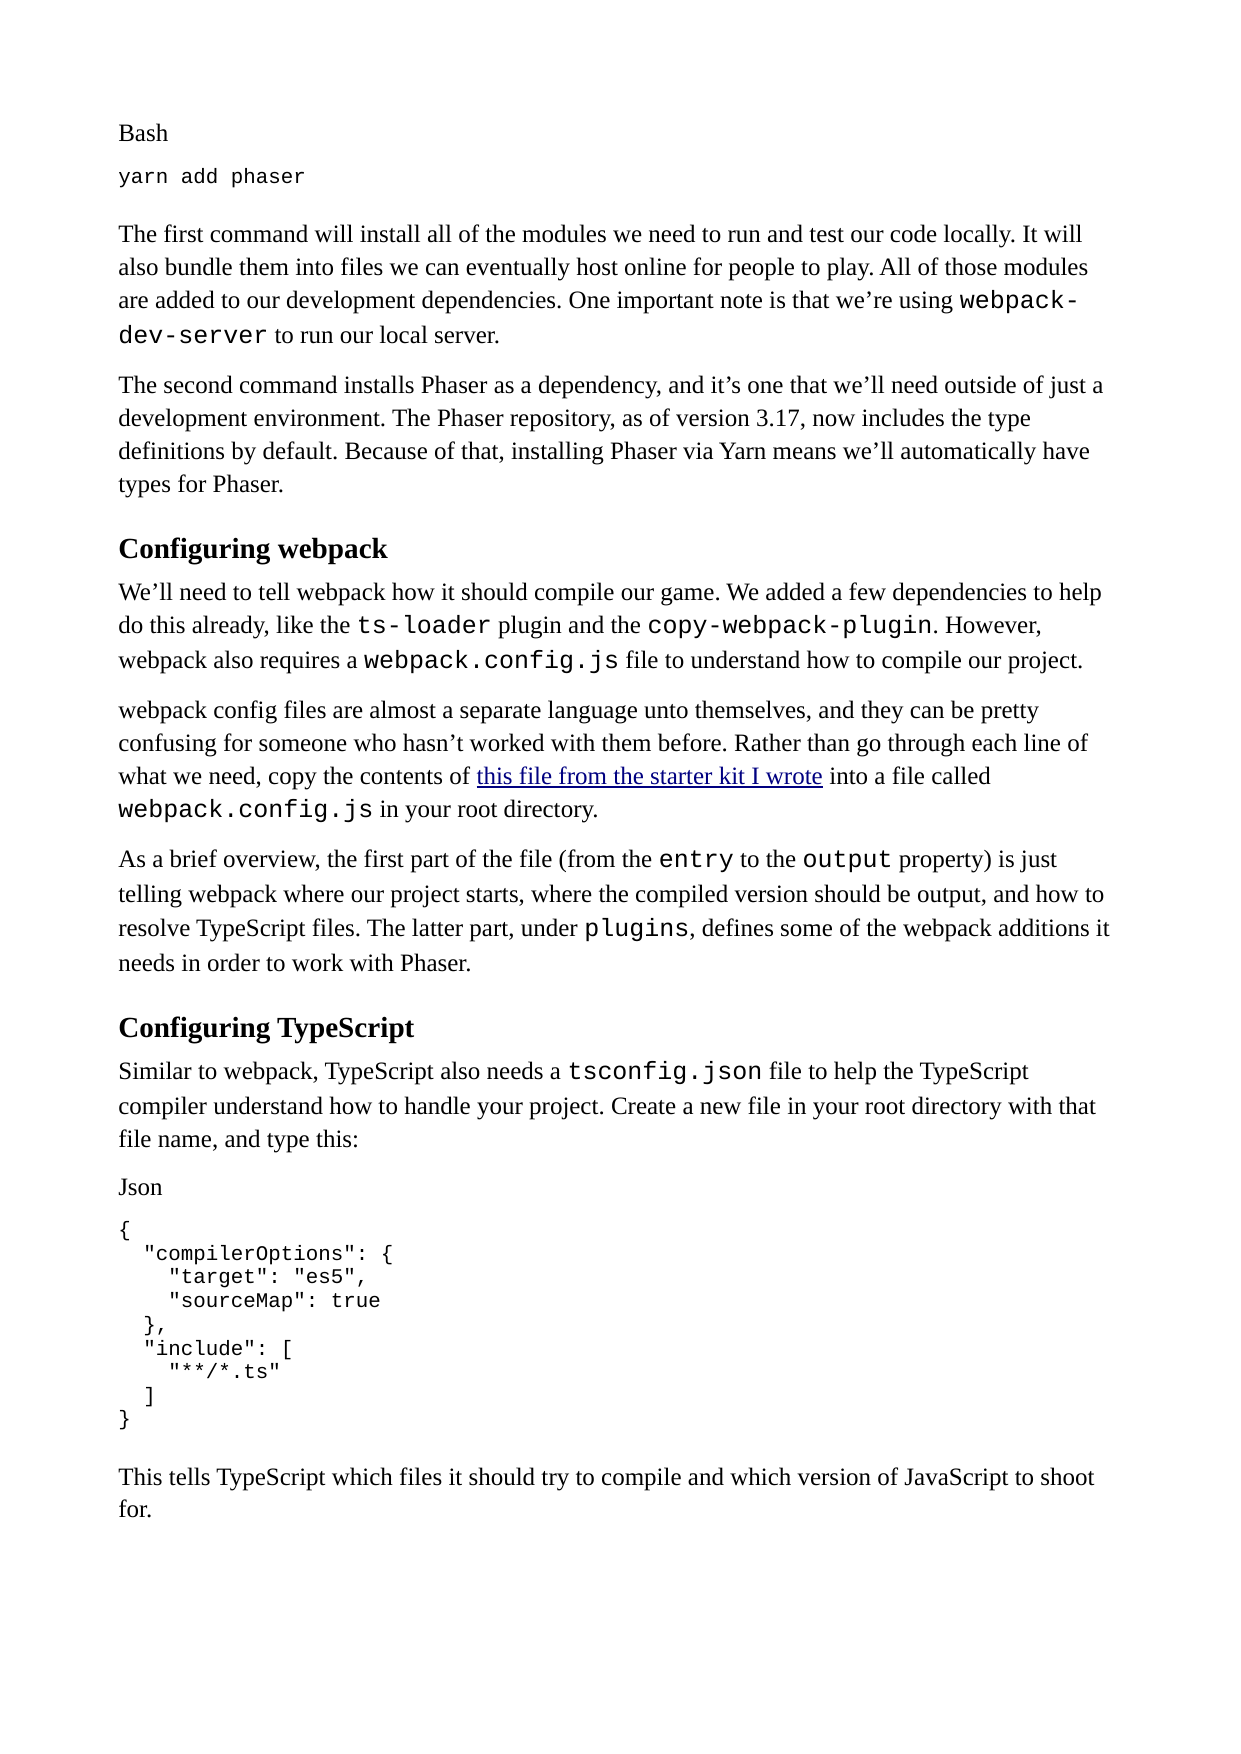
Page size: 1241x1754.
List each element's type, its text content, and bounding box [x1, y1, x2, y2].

text "target": "es5", [118, 1267, 1122, 1290]
text This tells TypeScript which files it should try to compile and which version of JavaScript to shoot for. [118, 1462, 1122, 1523]
text The second command installs Phaser as a dependency, and it’s one that we’ll need outside of just a development environment. The Phaser repository, as of version 3.17, now includes the type definitions by default. Because of that, installing Phaser via Yarn means we’ll automatically have types for Phaser. [118, 370, 1122, 498]
text As a brief overview, the first part of the file (from the entry to the output property) is just telling webpack where our project starts, where the compiled version should be output, and how to resolve TypeScript files. The latter part, under plugins, defines some of the webpack additions it needs in order to work with Phaser. [118, 844, 1122, 976]
text Json [118, 1172, 1122, 1200]
text { [118, 1219, 1122, 1243]
subtitle Configuring TypeScript [118, 1010, 1122, 1043]
text webpack config files are almost a separate language unto themselves, and they can be pretty confusing for someone who hasn’t worked with them before. Rather than go through each line of what we need, copy the contents of this file from the starter kit I wrote into a file called webpack.config.js in your root directory. [118, 695, 1122, 825]
text yarn add phaser [118, 166, 1122, 189]
text ] [118, 1385, 1122, 1408]
text The first command will install all of the modules we need to run and test our code locally. It will also bundle them into files we can eventually host online for people to play. All of those modules are added to our development dependencies. One important note is that we’re using webpack-dev-server to run our local server. [118, 219, 1122, 351]
text We’ll need to tell webpack how it should compile our game. We added a few dependencies to help do this already, like the ts-loader plugin and the copy-webpack-plugin. However, webpack also requires a webpack.config.js file to understand how to compile our project. [118, 577, 1122, 676]
text "**/*.ts" [118, 1361, 1122, 1385]
text "include": [ [118, 1337, 1122, 1361]
text }, [118, 1314, 1122, 1337]
text Similar to webpack, TypeScript also needs a tsconfig.json file to help the TypeScript compiler understand how to handle your project. Create a new file in your root directory with that file name, and type this: [118, 1056, 1122, 1153]
subtitle Configuring webpack [118, 531, 1122, 565]
text Bash [118, 118, 1122, 147]
text "sourceMap": true [118, 1290, 1122, 1314]
text } [118, 1408, 1122, 1432]
text "compilerOptions": { [118, 1243, 1122, 1267]
